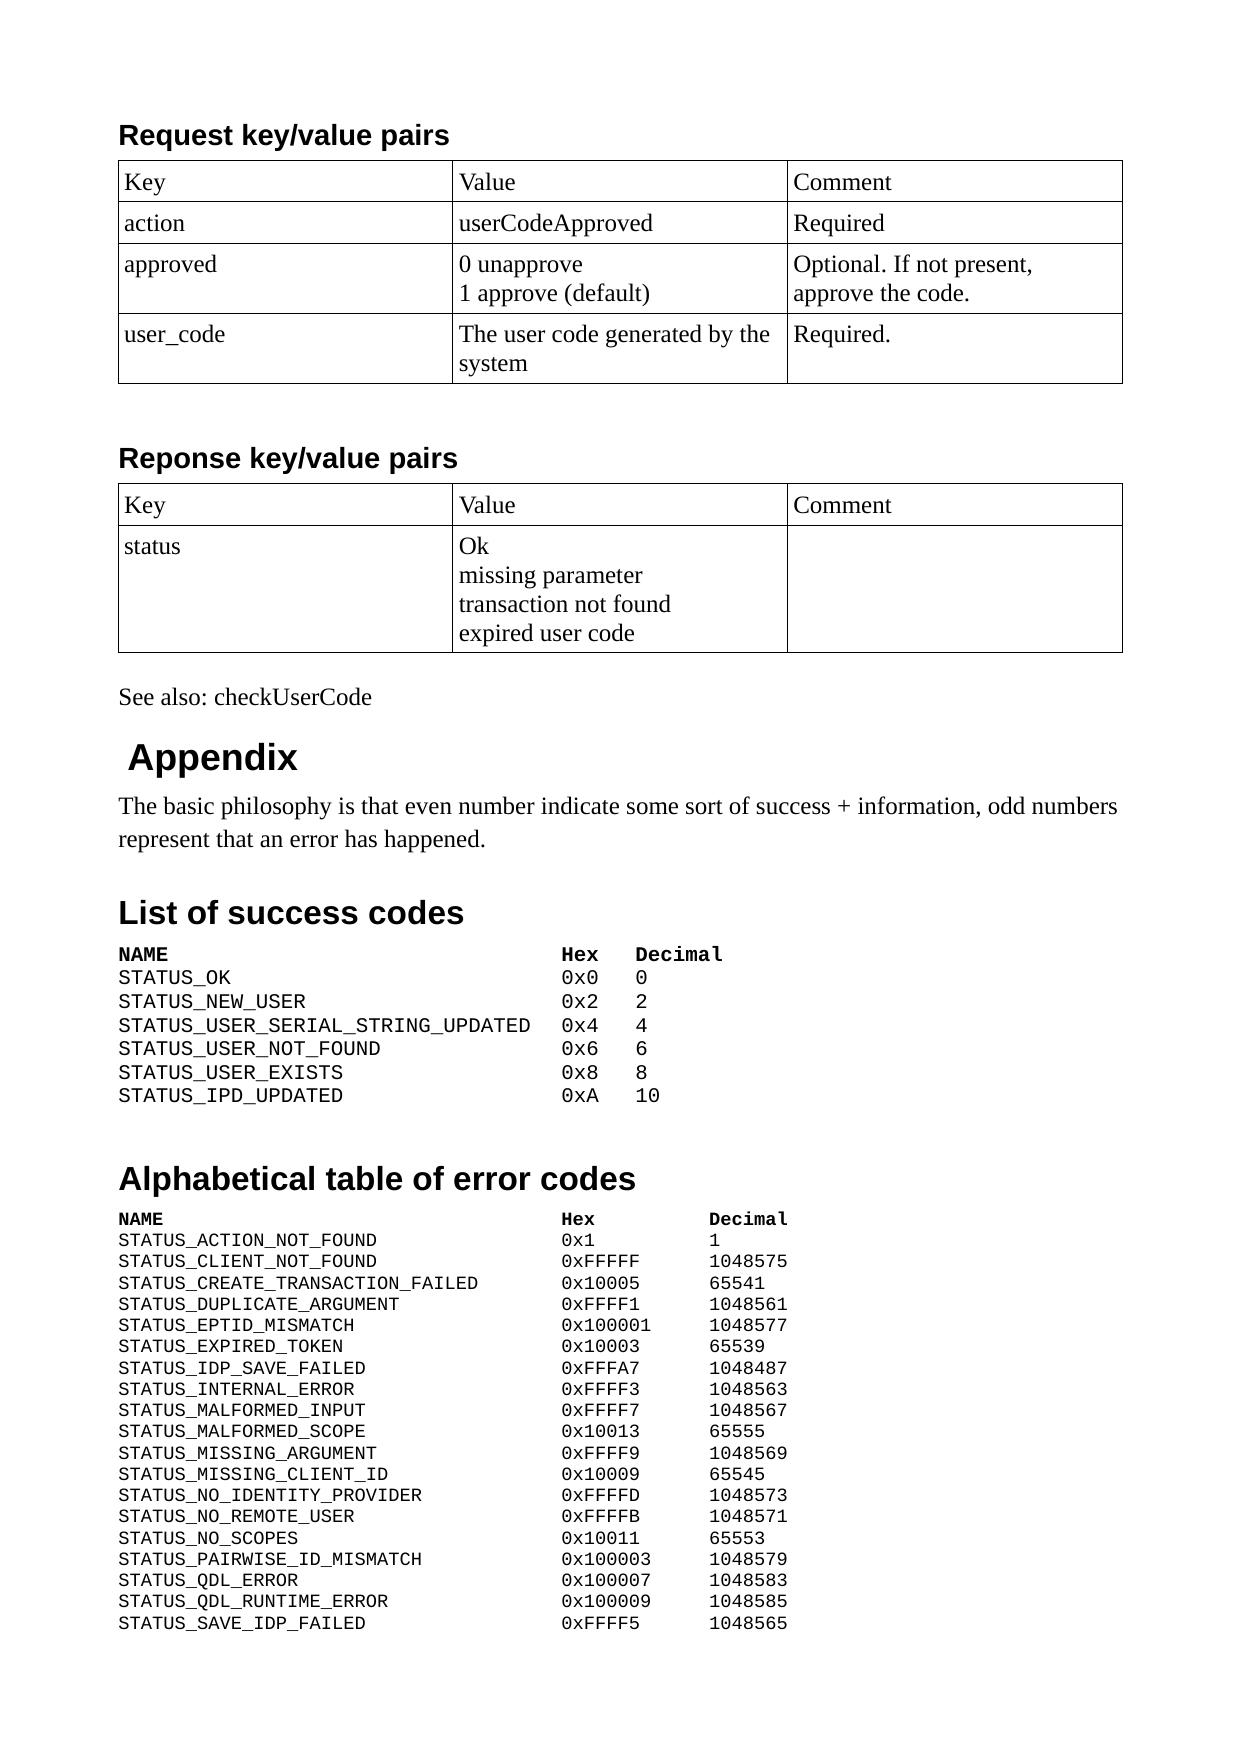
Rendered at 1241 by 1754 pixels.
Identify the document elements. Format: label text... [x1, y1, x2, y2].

text STATUS_USER_EXISTS 0x8 8 STATUS_IPD_UPDATED 0xA 10 [118, 1062, 1122, 1109]
text STATUS_USER_NOT_FOUND 0x6 6 [118, 1038, 1122, 1062]
subtitle List of success codes [118, 893, 1122, 931]
text STATUS_USER_SERIAL_STRING_UPDATED 0x4 4 [118, 1014, 1122, 1038]
text NAME Hex Decimal [118, 944, 1122, 967]
text STATUS_CLIENT_NOT_FOUND 0xFFFFF 1048575 STATUS_CREATE_TRANSACTION_FAILED 0x10005 65541 STATUS_DUPLICATE_ARGUMENT 0xFFFF1 1048561 STATUS_EPTID_MISMATCH 0x100001 1048577 STATUS_EXPIRED_TOKEN 0x10003 65539 STATUS_IDP_SAVE_FAILED 0xFFFA7 1048487 STATUS_INTERNAL_ERROR 0xFFFF3 1048563 STATUS_MALFORMED_INPUT 0xFFFF7 1048567 STATUS_MALFORMED_SCOPE 0x10013 65555 STATUS_MISSING_ARGUMENT 0xFFFF9 1048569 STATUS_MISSING_CLIENT_ID 0x10009 65545 [118, 1252, 1122, 1486]
table_cell approved [119, 244, 452, 312]
table_cell status [119, 526, 452, 652]
table_header Value [453, 161, 787, 201]
table_header Key [119, 161, 452, 201]
subtitle Appendix [118, 736, 1122, 779]
text STATUS_NEW_USER 0x2 2 [118, 991, 1122, 1014]
table_cell The user code generated by the system [453, 314, 787, 382]
text STATUS_NO_IDENTITY_PROVIDER 0xFFFFD 1048573 STATUS_NO_REMOTE_USER 0xFFFFB 1048571 STATUS_NO_SCOPES 0x10011 65553 STATUS_PAIRWISE_ID_MISMATCH 0x100003 1048579 STATUS_QDL_ERROR 0x100007 1048583 STATUS_QDL_RUNTIME_ERROR 0x100009 1048585 STATUS_SAVE_IDP_FAILED 0xFFFF5 1048565 [118, 1486, 1122, 1635]
text STATUS_ACTION_NOT_FOUND 0x1 1 [118, 1231, 1122, 1252]
table_cell Ok missing parameter transaction not found expired user code [453, 526, 787, 652]
table_header Comment [788, 484, 1122, 524]
text The basic philosophy is that even number indicate some sort of success + information, odd numbers represent that an error has happened. [118, 791, 1122, 853]
table_cell 0 unapprove 1 approve (default) [453, 244, 787, 312]
table_header Comment [788, 161, 1122, 201]
table_cell user_code [119, 314, 452, 382]
table_header Value [453, 484, 787, 524]
table_cell Required. [788, 314, 1122, 382]
table_cell action [119, 202, 452, 242]
subtitle Request key/value pairs [118, 118, 1122, 152]
text See also: checkUserCode [118, 682, 1122, 711]
table_cell [788, 526, 1122, 652]
text STATUS_OK 0x0 0 [118, 967, 1122, 991]
table_cell userCodeApproved [453, 202, 787, 242]
table_cell Required [788, 202, 1122, 242]
table_cell Optional. If not present, approve the code. [788, 244, 1122, 312]
table_header Key [119, 484, 452, 524]
text NAME Hex Decimal [118, 1210, 1122, 1231]
subtitle Alphabetical table of error codes [118, 1159, 1122, 1197]
subtitle Reponse key/value pairs [118, 441, 1122, 475]
